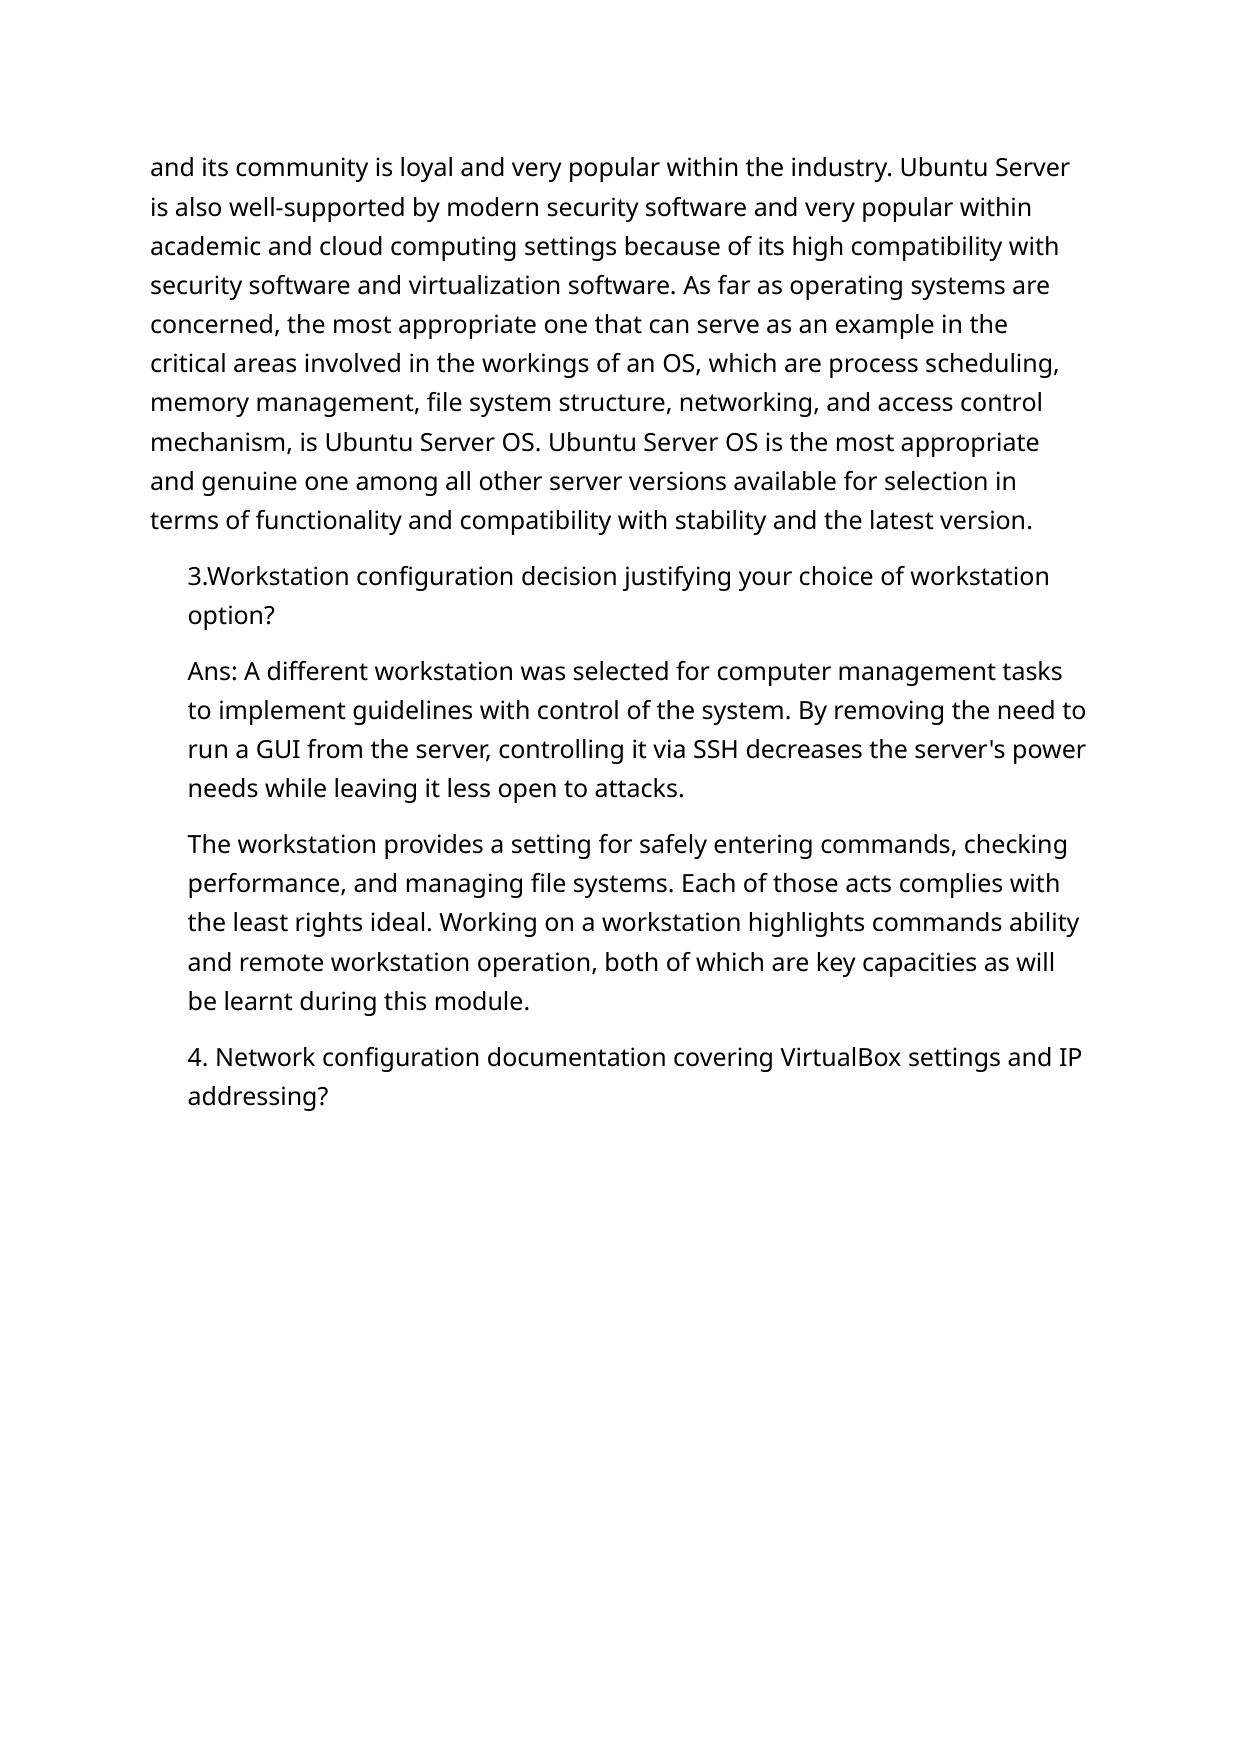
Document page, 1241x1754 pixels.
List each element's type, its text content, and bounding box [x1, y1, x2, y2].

text Ans: A different workstation was selected for computer management tasks to implement guidelines with control of the system. By removing the need to run a GUI from the server, controlling it via SSH decreases the server's power needs while leaving it less open to attacks. [187, 653, 1090, 805]
text The workstation provides a setting for safely entering commands, checking performance, and managing file systems. Each of those acts complies with the least rights ideal. Working on a workstation highlights commands ability and remote workstation operation, both of which are key capacities as will be learnt during this module. [187, 827, 1090, 1017]
text 4. Network configuration documentation covering VirtualBox settings and IP addressing? [187, 1039, 1090, 1112]
text and its community is loyal and very popular within the industry. Ubuntu Server is also well-supported by modern security software and very popular within academic and cloud computing settings because of its high compatibility with security software and virtualization software. As far as operating systems are concerned, the most appropriate one that can serve as an example in the critical areas involved in the workings of an OS, which are process scheduling, memory management, file system structure, networking, and access control mechanism, is Ubuntu Server OS. Ubuntu Server OS is the most appropriate and genuine one among all other server versions available for selection in terms of functionality and compatibility with stability and the latest version. [150, 150, 1090, 537]
text 3.Workstation configuration decision justifying your choice of workstation option? [187, 558, 1090, 632]
